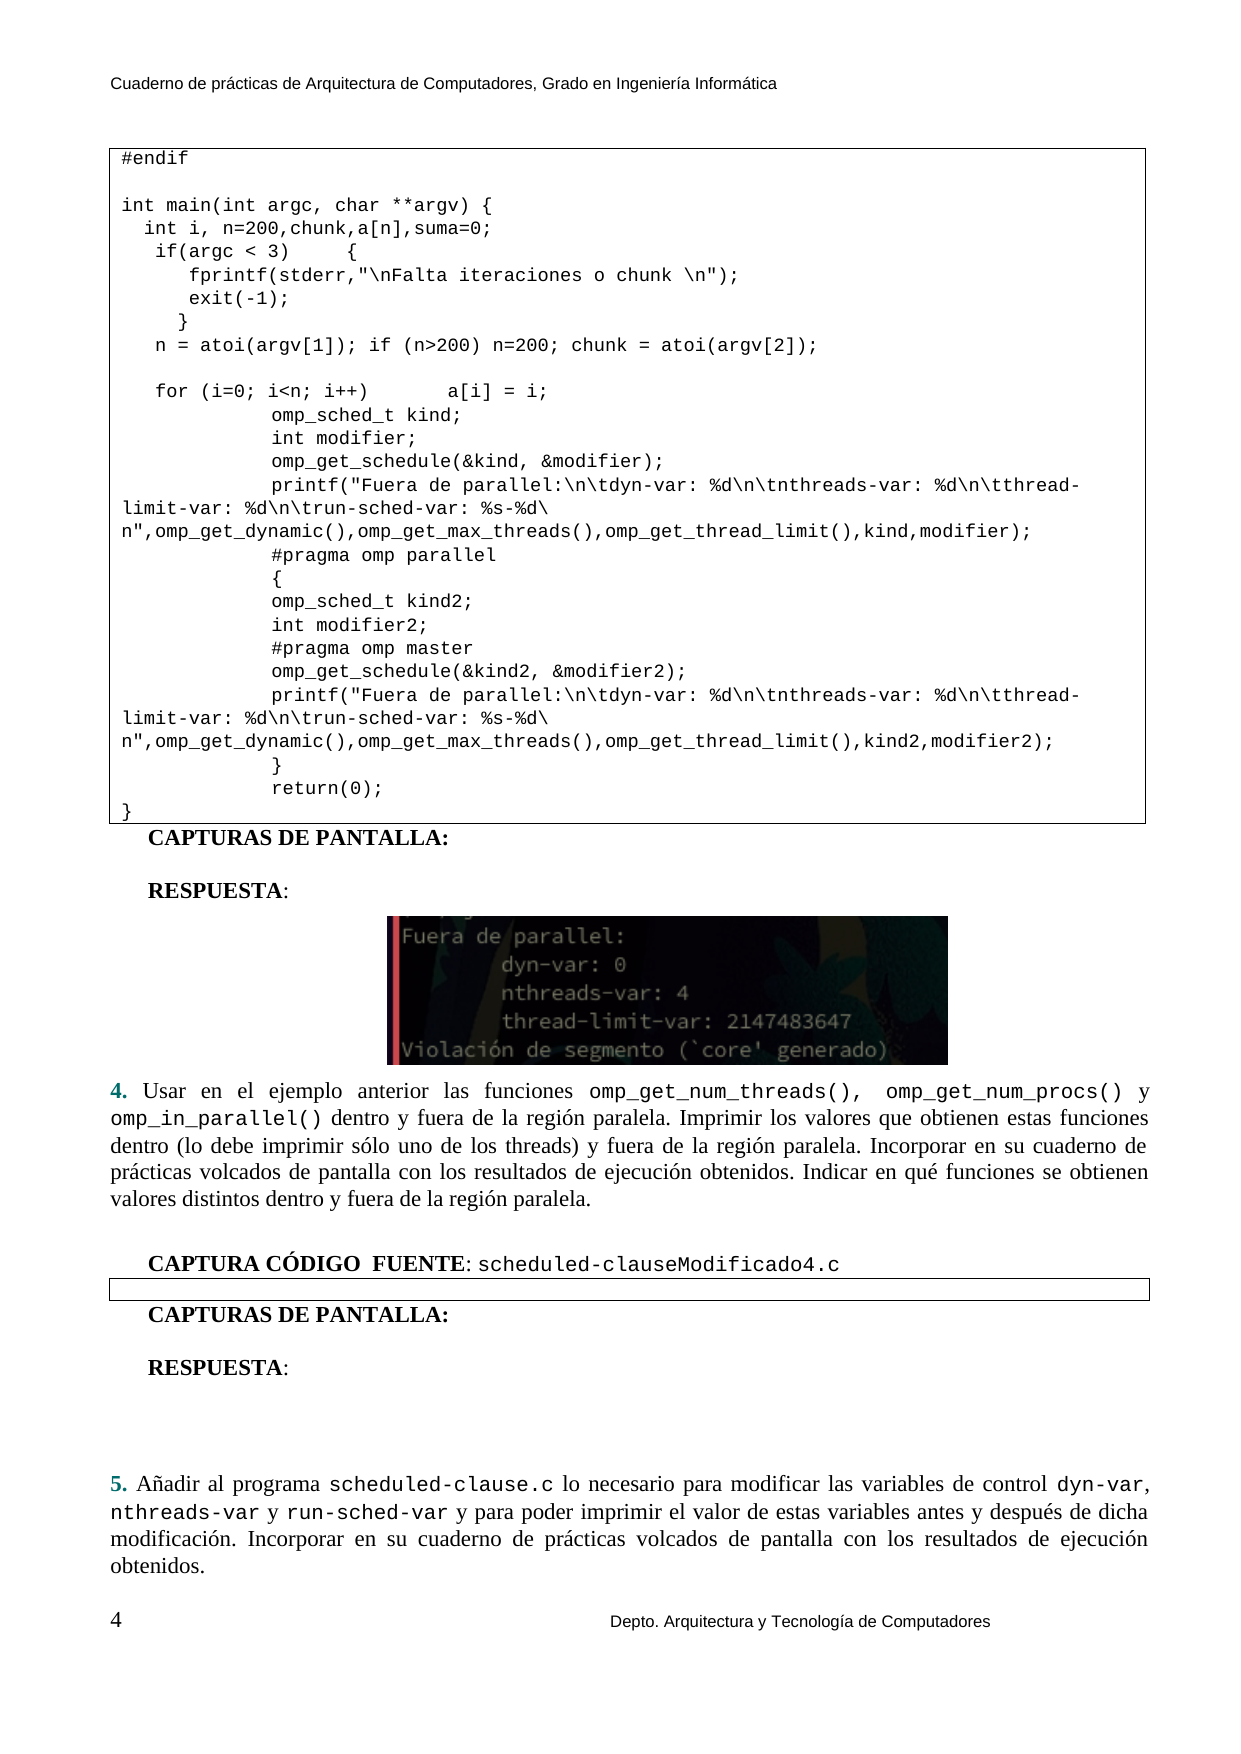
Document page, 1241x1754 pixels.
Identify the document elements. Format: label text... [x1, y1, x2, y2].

text CAPTURAS DE PANTALLA: [148, 1301, 1150, 1327]
table_header #endif int main(int argc, char **argv) { int i, n=200,chunk,a[n],suma=0; if(argc < 3) { fprintf(stderr,"\nFalta iteraciones o chunk \n"); exit(-1); } n = atoi(argv[1]); if (n>200) n=200; chunk = atoi(argv[2]); for (i=0; i<n; i++) a[i] = i; omp_sched_t kind; int modifier; omp_get_schedule(&kind, &modifier); printf("Fuera de parallel:\n\tdyn-var: %d\n\tnthreads-var: %d\n\tthread-limit-var: %d\n\trun-sched-var: %s-%d\n",omp_get_dynamic(),omp_get_max_threads(),omp_get_thread_limit(),kind,modifier); #pragma omp parallel { omp_sched_t kind2; int modifier2; #pragma omp master omp_get_schedule(&kind2, &modifier2); printf("Fuera de parallel:\n\tdyn-var: %d\n\tnthreads-var: %d\n\tthread-limit-var: %d\n\trun-sched-var: %s-%d\n",omp_get_dynamic(),omp_get_max_threads(),omp_get_thread_limit(),kind2,modifier2); } return(0); } [110, 149, 1145, 823]
text CAPTURAS DE PANTALLA: [148, 824, 1150, 851]
list 5. Añadir al programa scheduled-clause.c lo necesario para modificar las variables de control dyn-var, nthreads-var y run-sched-var y para poder imprimir el valor de estas variables antes y después de dicha modificación. Incorporar en su cuaderno de prácticas volcados de pantalla con los resultados de ejecución obtenidos. [110, 1470, 1150, 1578]
picture [387, 916, 948, 1065]
text CAPTURA CÓDIGO FUENTE: scheduled-clauseModificado4.c [148, 1250, 1150, 1278]
text RESPUESTA: [148, 877, 1150, 903]
table_header [110, 1279, 1149, 1300]
text RESPUESTA: [148, 1354, 1150, 1380]
list 4. Usar en el ejemplo anterior las funciones omp_get_num_threads(), omp_get_num_procs() y omp_in_parallel() dentro y fuera de la región paralela. Imprimir los valores que obtienen estas funciones dentro (lo debe imprimir sólo uno de los threads) y fuera de la región paralela. Incorporar en su cuaderno de prácticas volcados de pantalla con los resultados de ejecución obtenidos. Indicar en qué funciones se obtienen valores distintos dentro y fuera de la región paralela. [110, 1077, 1150, 1211]
